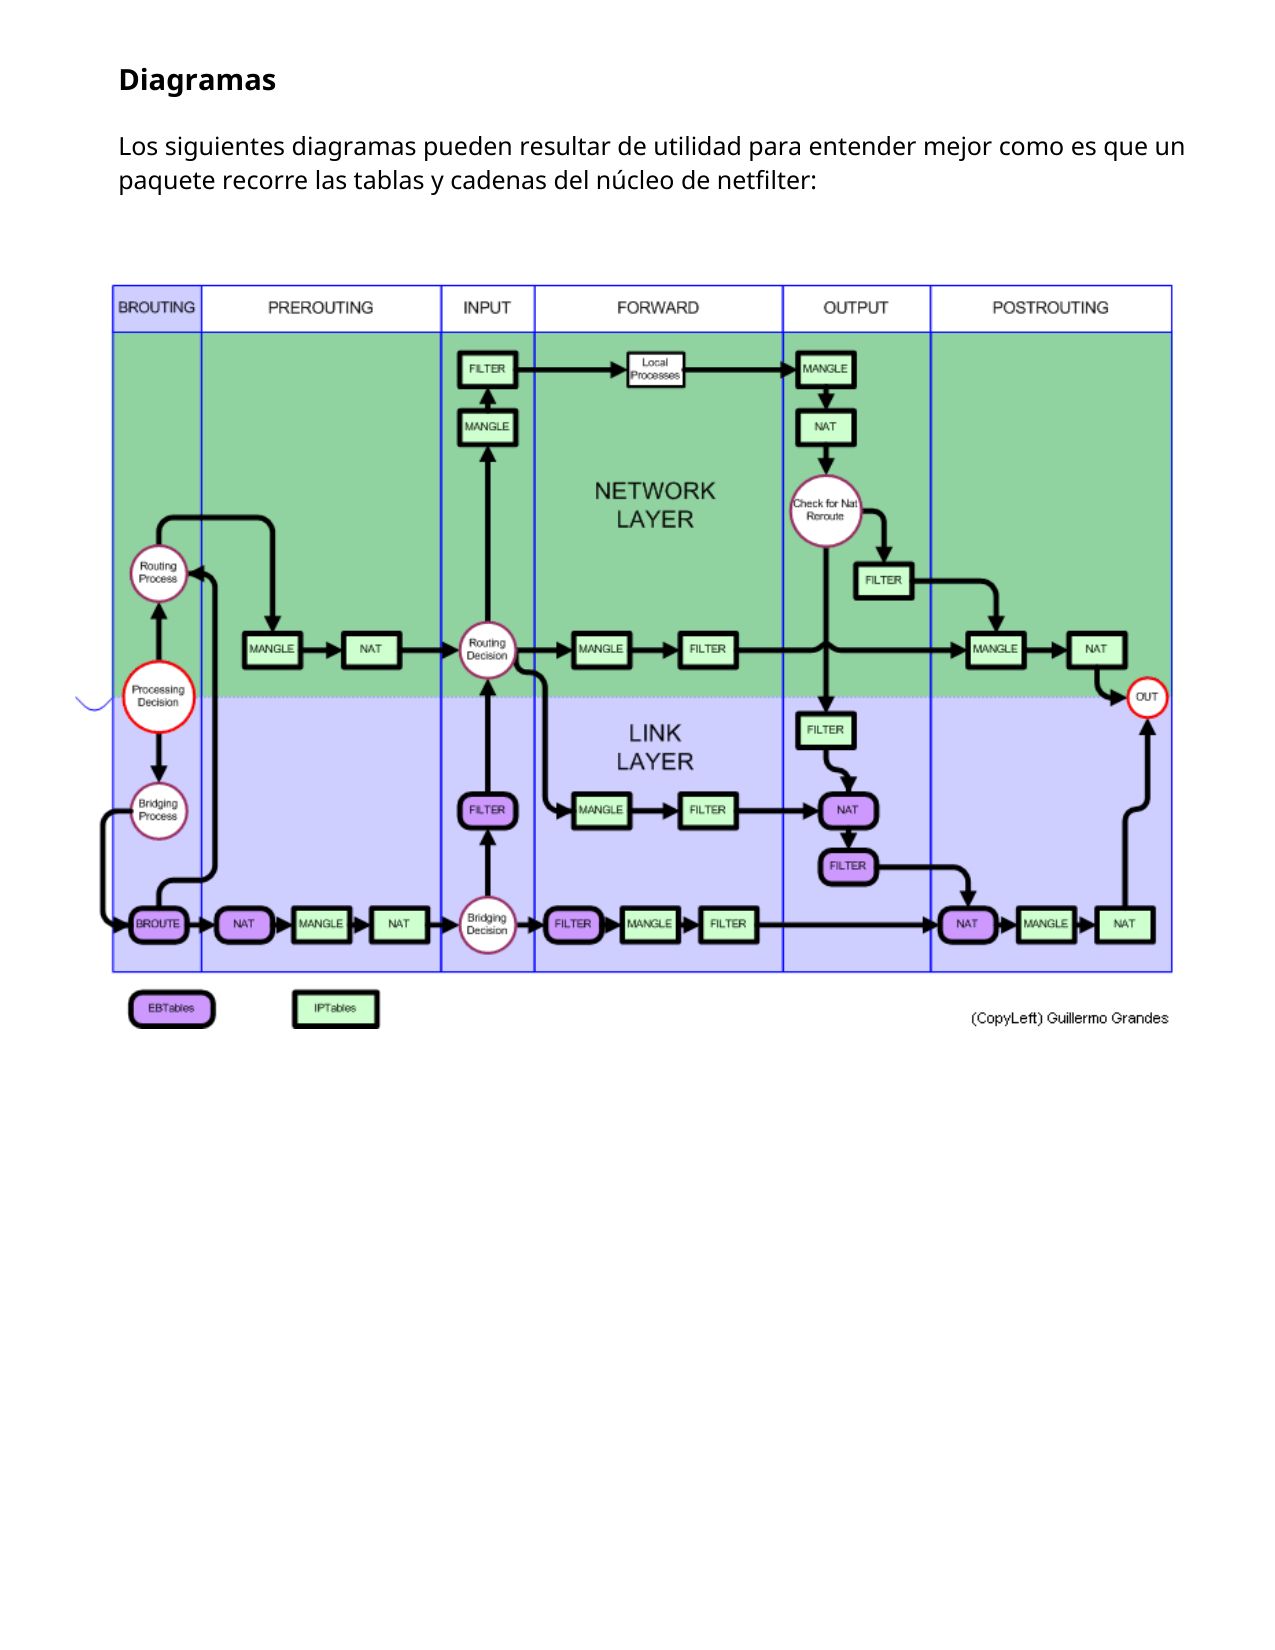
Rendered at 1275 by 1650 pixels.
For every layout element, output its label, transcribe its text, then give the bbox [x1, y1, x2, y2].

text Los siguientes diagramas pueden resultar de utilidad para entender mejor como es que un paquete recorre las tablas y cadenas del núcleo de netfilter: [118, 128, 1216, 196]
subtitle Diagramas [118, 59, 1216, 99]
picture [75, 248, 1174, 1029]
